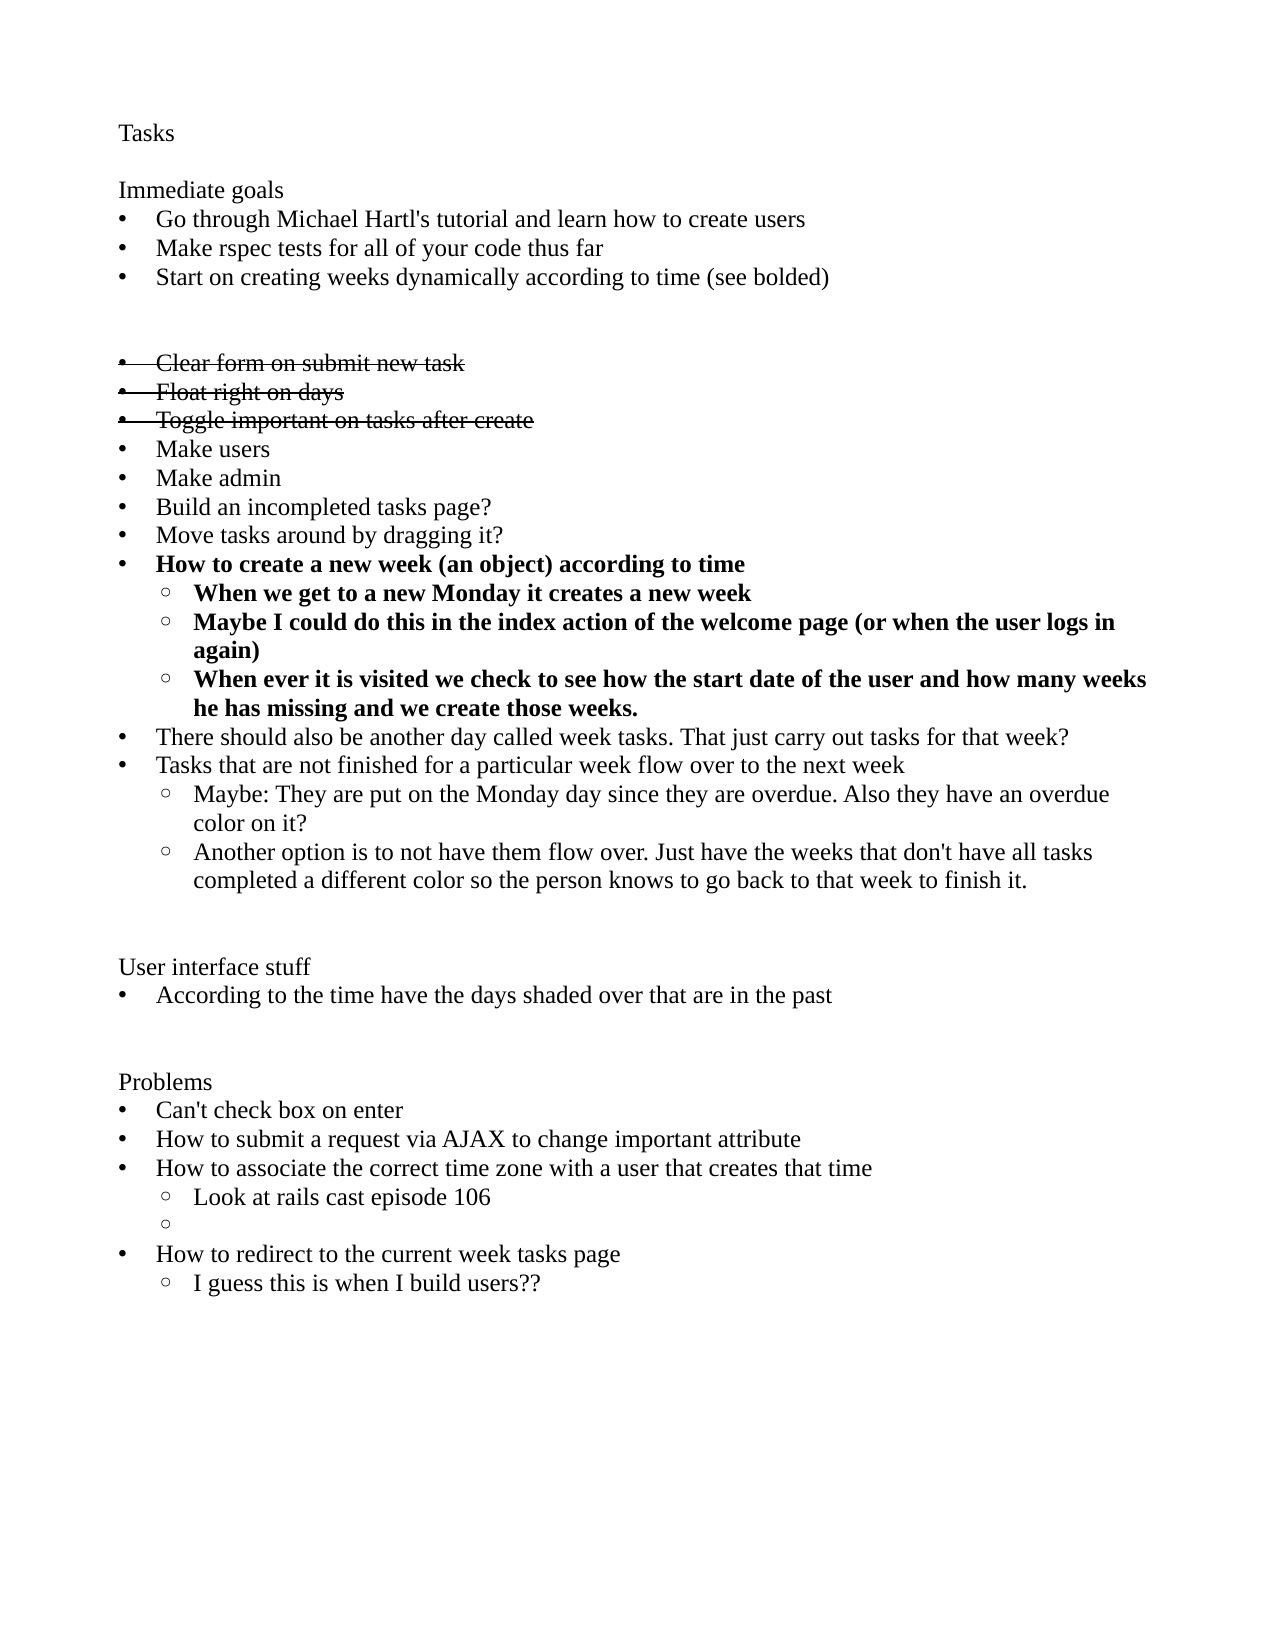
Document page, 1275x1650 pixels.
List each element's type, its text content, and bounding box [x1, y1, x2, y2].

list How to redirect to the current week tasks page [118, 1239, 1157, 1268]
list Move tasks around by dragging it? [118, 521, 1157, 549]
text Immediate goals [118, 176, 1157, 204]
list There should also be another day called week tasks. That just carry out tasks for that week? [118, 722, 1157, 751]
text Tasks [118, 118, 1157, 147]
list Make rspec tests for all of your code thus far [118, 233, 1157, 262]
list Clear form on submit new task [118, 348, 1157, 377]
list When ever it is visited we check to see how the start date of the user and how many weeks he has missing and we create those weeks. [156, 664, 1157, 722]
list How to create a new week (an object) according to time [118, 549, 1157, 578]
list Maybe I could do this in the index action of the welcome page (or when the user logs in again) [156, 607, 1157, 664]
list Maybe: They are put on the Monday day since they are overdue. Also they have an overdue color on it? [156, 779, 1157, 837]
list When we get to a new Monday it creates a new week [156, 578, 1157, 607]
list Build an incompleted tasks page? [118, 492, 1157, 521]
list How to associate the correct time zone with a user that creates that time [118, 1153, 1157, 1182]
list Go through Michael Hartl's tutorial and learn how to create users [118, 204, 1157, 233]
list Can't check box on enter [118, 1096, 1157, 1124]
list Make users [118, 434, 1157, 463]
text Problems [118, 1067, 1157, 1096]
list Toggle important on tasks after create [118, 406, 1157, 434]
text User interface stuff [118, 952, 1157, 981]
list Start on creating weeks dynamically according to time (see bolded) [118, 262, 1157, 291]
list Tasks that are not finished for a particular week flow over to the next week [118, 751, 1157, 779]
list Make admin [118, 463, 1157, 492]
list Float right on days [118, 377, 1157, 406]
list According to the time have the days shaded over that are in the past [118, 981, 1157, 1009]
list I guess this is when I build users?? [156, 1268, 1157, 1297]
list How to submit a request via AJAX to change important attribute [118, 1124, 1157, 1153]
list Another option is to not have them flow over. Just have the weeks that don't have all tasks completed a different color so the person knows to go back to that week to finish it. [156, 837, 1157, 894]
list Look at rails cast episode 106 [156, 1182, 1157, 1211]
